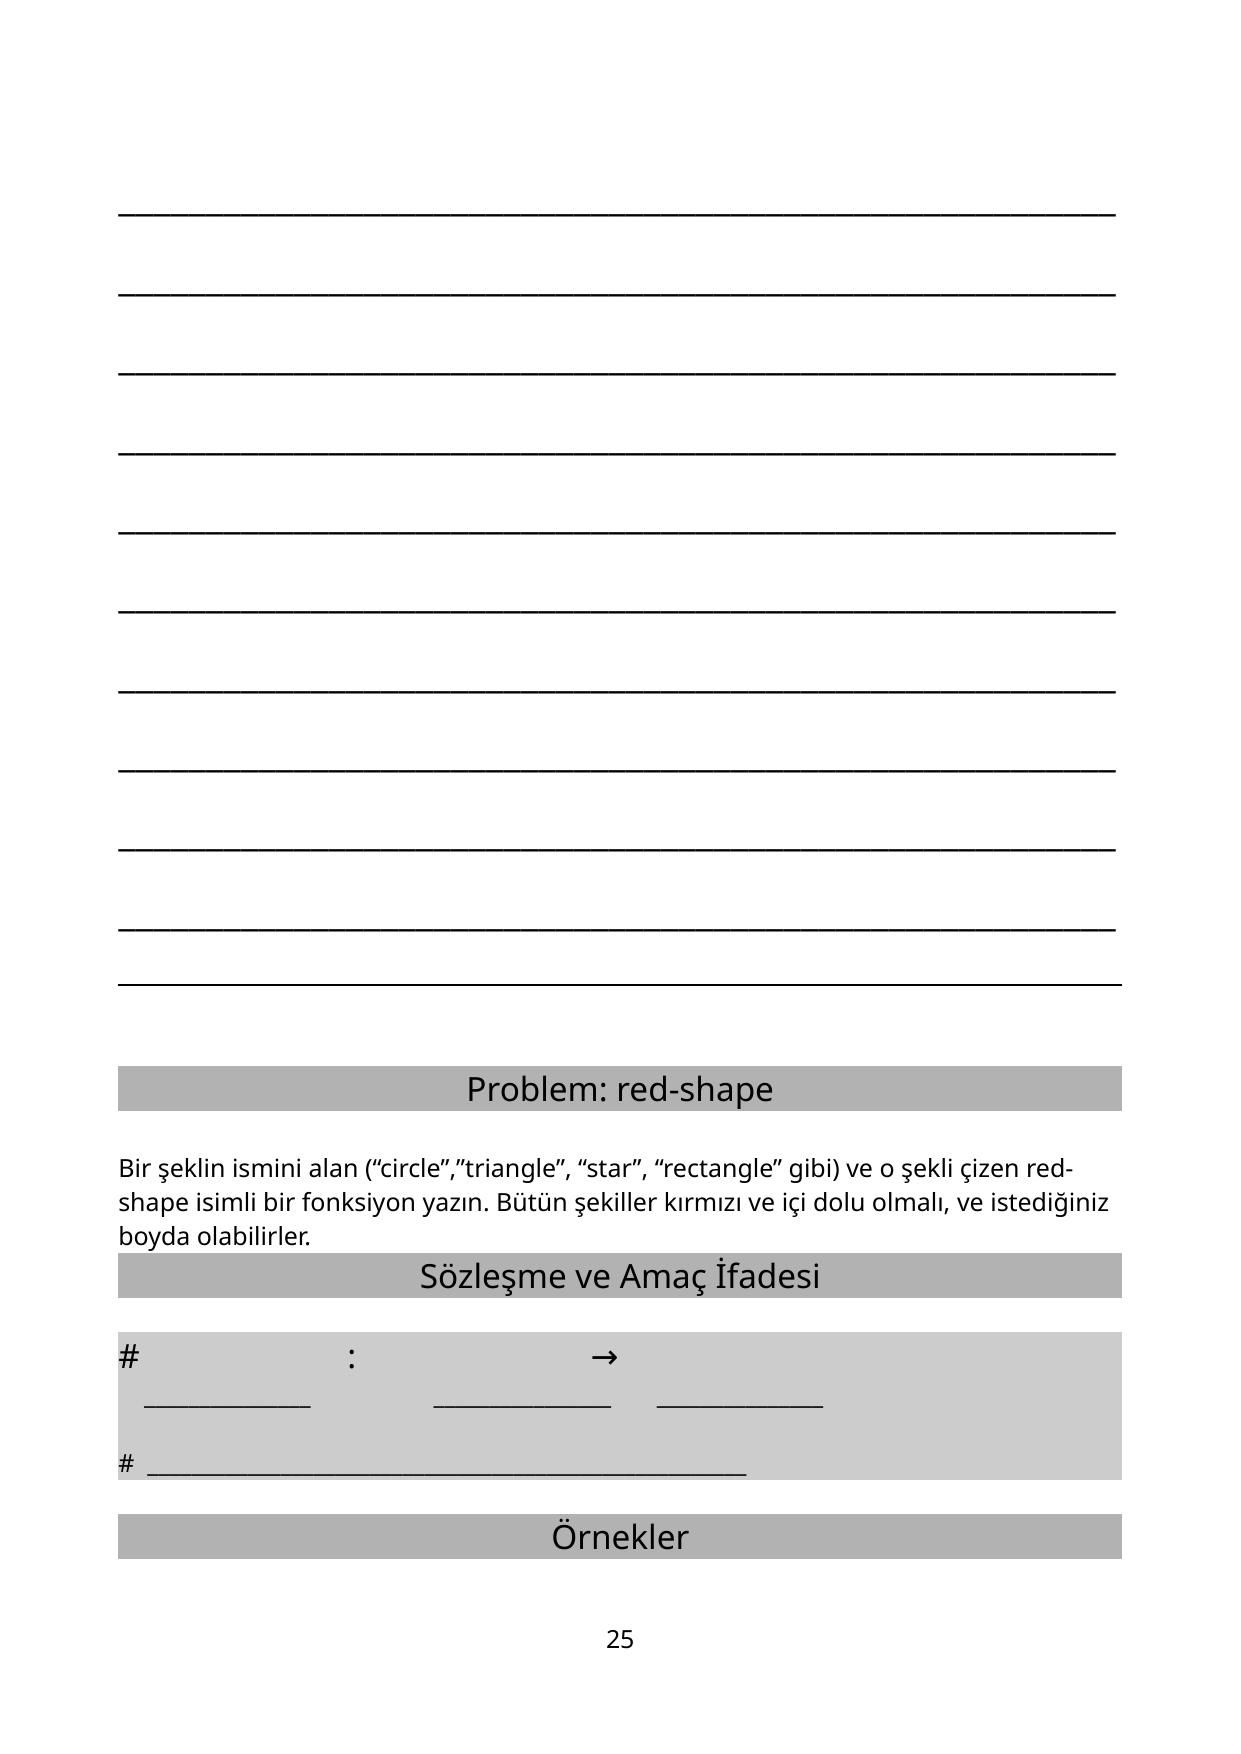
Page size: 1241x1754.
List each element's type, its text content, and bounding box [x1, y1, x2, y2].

text _________________________________________________________ [118, 578, 1122, 618]
text _________________________________________________________ [118, 499, 1122, 539]
text Sözleşme ve Amaç İfadesi [118, 1253, 1122, 1298]
text _________________________________________________________ [118, 340, 1122, 380]
text # : → [118, 1332, 1122, 1378]
text _______________ ________________ _______________ [118, 1378, 1122, 1412]
text _________________________________________________________ [118, 420, 1122, 459]
text _________________________________________________________ [118, 658, 1122, 698]
text _________________________________________________________ [118, 817, 1122, 856]
text _________________________________________________________ [118, 182, 1122, 221]
text Bir şeklin ismini alan (“circle”,”triangle”, “star”, “rectangle” gibi) ve o şekli çizen red-shape isimli bir fonksiyon yazın. Bütün şekiller kırmızı ve içi dolu olmalı, ve istediğiniz boyda olabilirler. [118, 1151, 1122, 1253]
text _________________________________________________________ [118, 896, 1122, 936]
text # ______________________________________________________ [118, 1446, 1122, 1480]
text Örnekler [118, 1514, 1122, 1559]
text Problem: red-shape [118, 1066, 1122, 1111]
text _________________________________________________________ [118, 261, 1122, 301]
text _________________________________________________________ [118, 737, 1122, 777]
